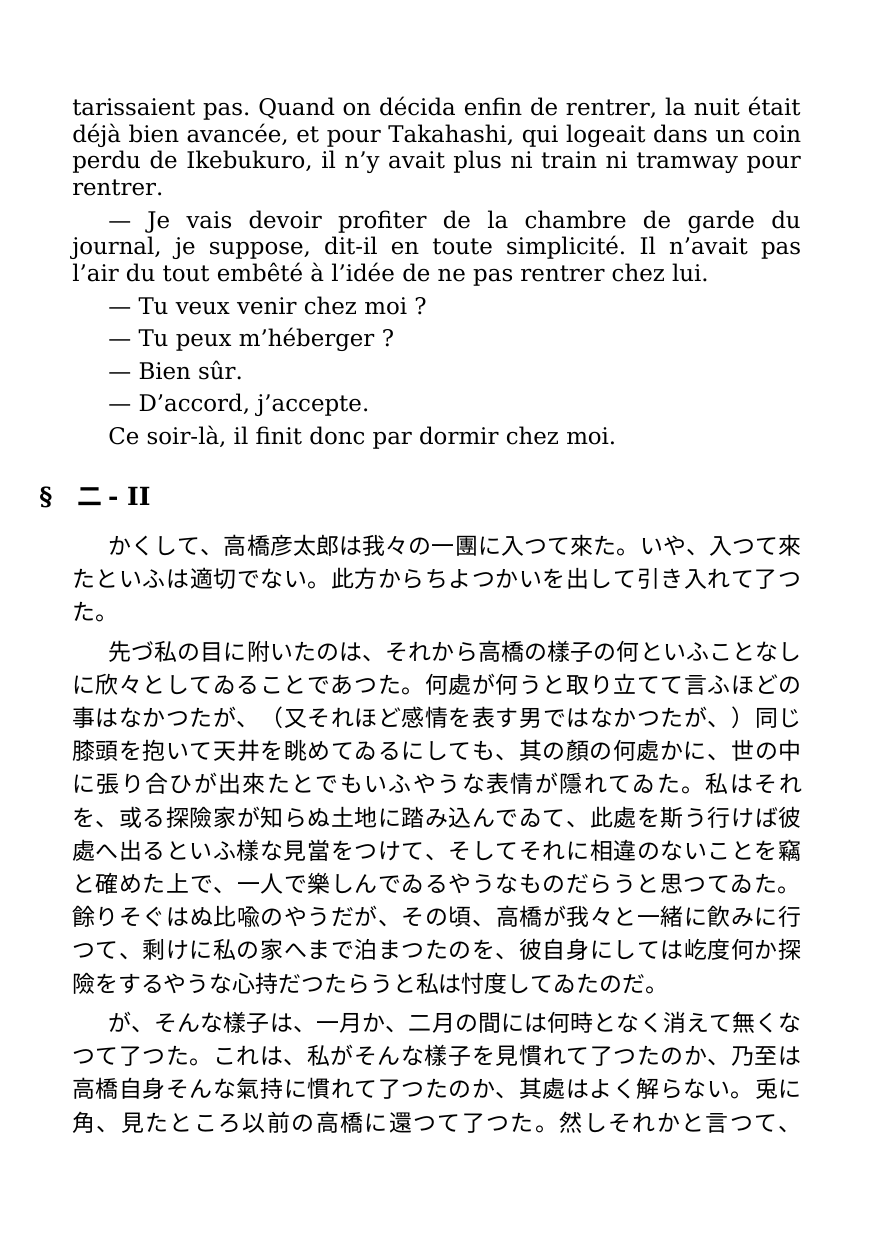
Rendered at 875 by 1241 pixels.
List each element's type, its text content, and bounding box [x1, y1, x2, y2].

text かくして、高橋彦太郎は我々の一團に入つて來た。いや、入つて來たといふは適切でない。此方からちよつかいを出して引き入れて了つた。 [72, 528, 802, 627]
text — Bien sûr. [72, 358, 802, 385]
text 先づ私の目に附いたのは、それから高橋の樣子の何といふことなしに欣々としてゐることであつた。何處が何うと取り立てて言ふほどの事はなかつたが、（又それほど感情を表す男ではなかつたが、）同じ膝頭を抱いて天井を眺めてゐるにしても、其の顏の何處かに、世の中に張り合ひが出來たとでもいふやうな表情が隱れてゐた。私はそれを、或る探險家が知らぬ土地に踏み込んでゐて、此處を斯う行けば彼處へ出るといふ樣な見當をつけて、そしてそれに相違のないことを竊と確めた上で、一人で樂しんでゐるやうなものだらうと思つてゐた。餘りそぐはぬ比喩のやうだが、その頃、高橋が我々と一緒に飮みに行つて、剩けに私の家へまで泊まつたのを、彼自身にしては屹度何か探險をするやうな心持だつたらうと私は忖度してゐたのだ。 [72, 633, 802, 999]
text が、そんな樣子は、一月か、二月の間には何時となく消えて無くなつて了つた。これは、私がそんな樣子を見慣れて了つたのか、乃至は高橋自身そんな氣持に慣れて了つたのか、其處はよく解らない。兎に角、見たところ以前の高橋に還つて了つた。然しそれかと言つて、 [72, 1005, 802, 1138]
subtitle § 二 - II [36, 473, 838, 516]
text — Tu peux m’héberger ? [72, 325, 802, 352]
text tarissaient pas. Quand on décida enfin de rentrer, la nuit était déjà bien avancée, et pour Takahashi, qui logeait dans un coin perdu de Ikebukuro, il n’y avait plus ni train ni tramway pour rentrer. [72, 94, 802, 201]
text — Tu veux venir chez moi ? [72, 293, 802, 319]
text — Je vais devoir profiter de la chambre de garde du journal, je suppose, dit-il en toute simplicité. Il n’avait pas l’air du tout embêté à l’idée de ne pas rentrer chez lui. [72, 207, 802, 287]
text — D’accord, j’accepte. [72, 391, 802, 417]
text Ce soir-là, il finit donc par dormir chez moi. [72, 423, 802, 450]
